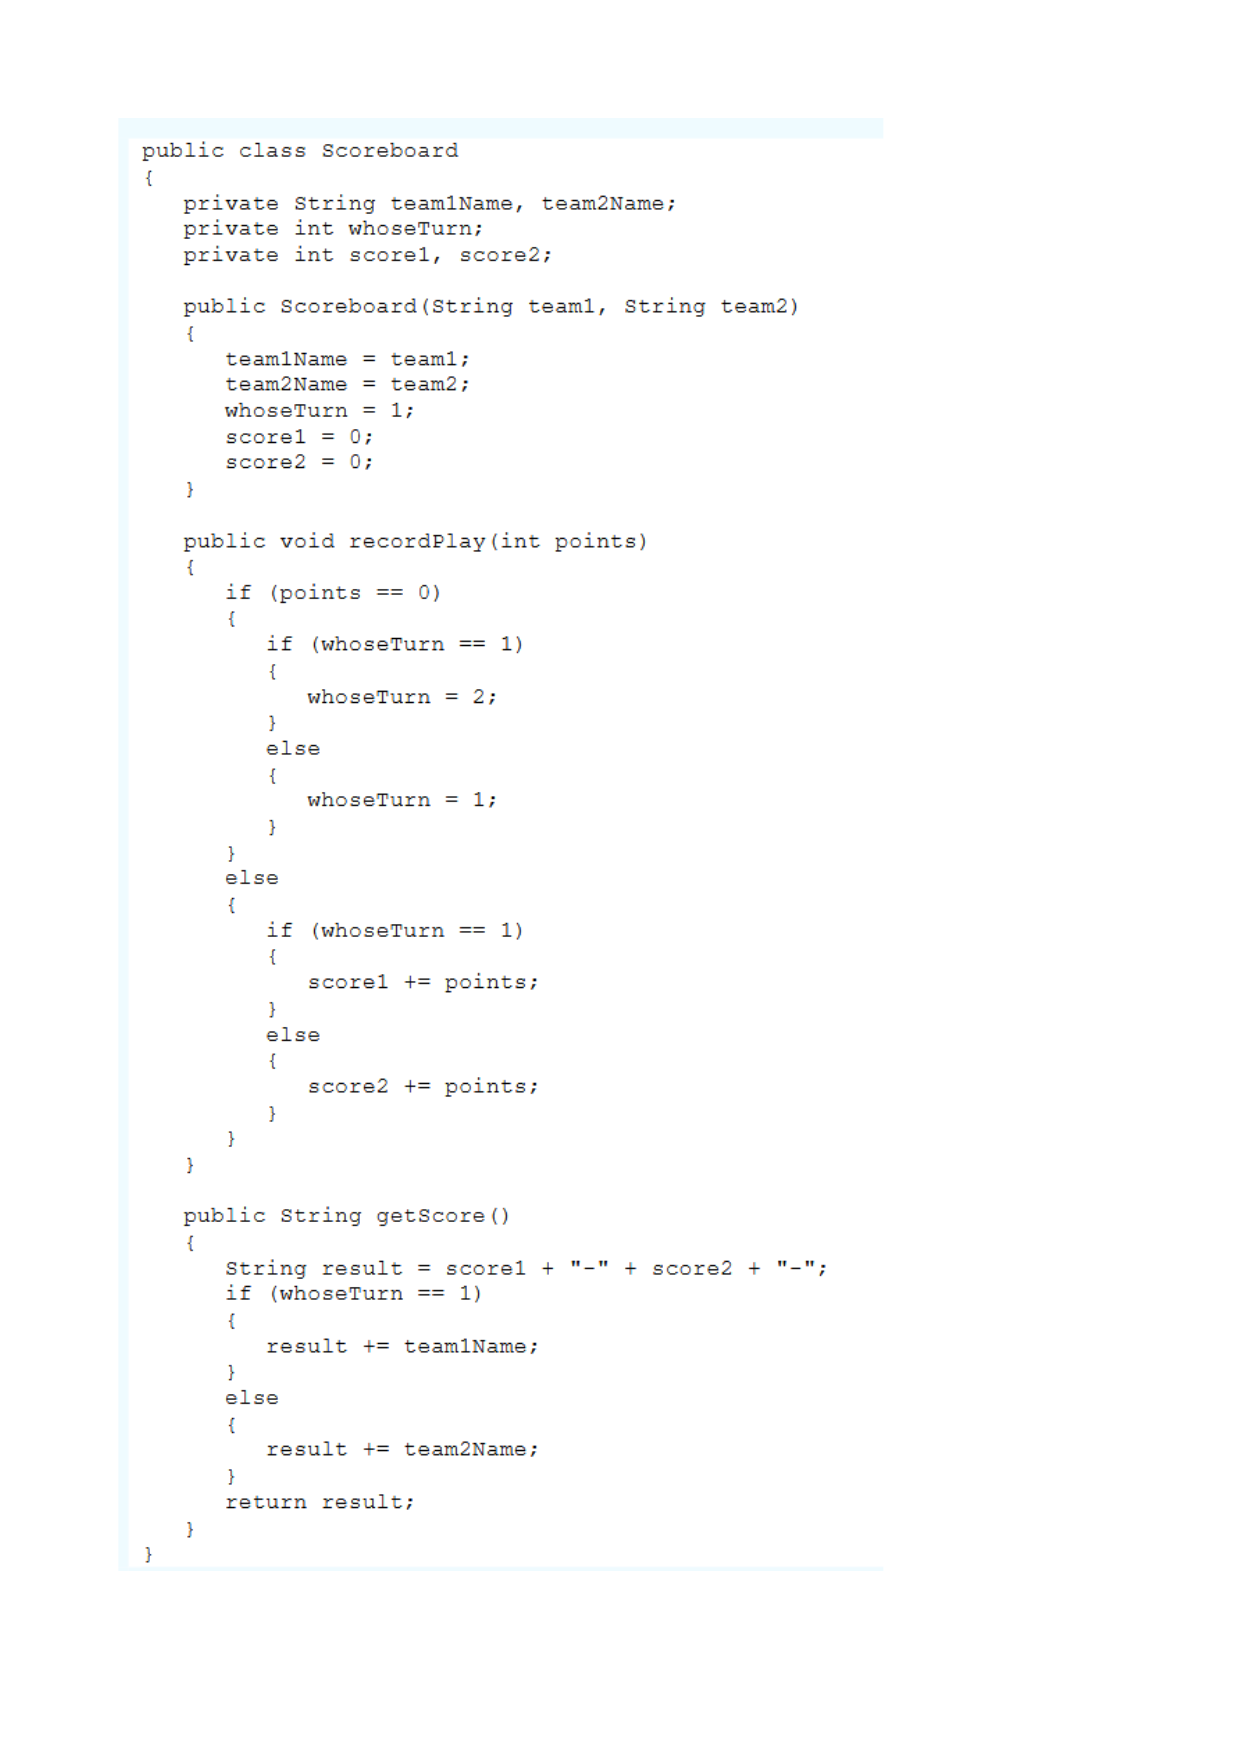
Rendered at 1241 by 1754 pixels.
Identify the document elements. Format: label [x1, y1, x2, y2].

picture [118, 118, 884, 1571]
